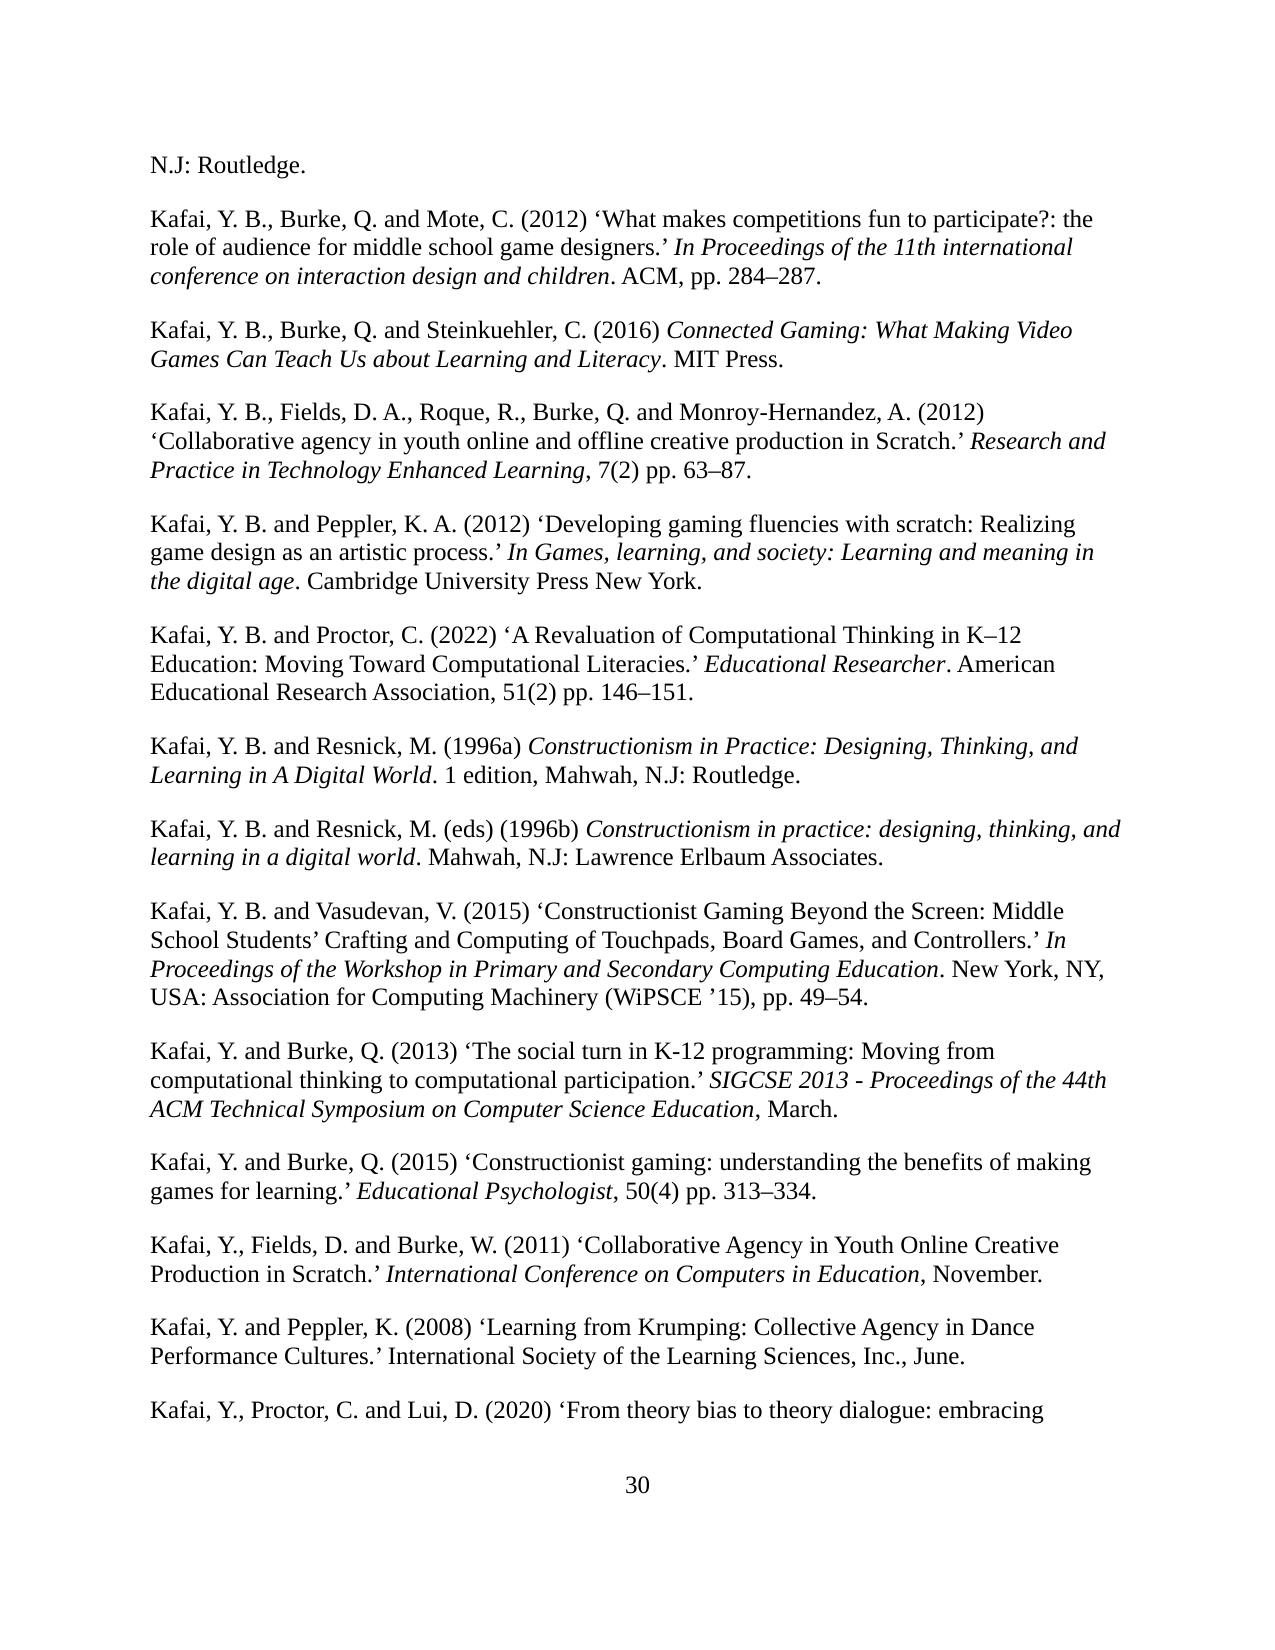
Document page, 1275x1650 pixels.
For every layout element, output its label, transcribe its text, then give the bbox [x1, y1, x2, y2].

text Kafai, Y. B. and Proctor, C. (2022) ‘A Revaluation of Computational Thinking in K–12 Education: Moving Toward Computational Literacies.’ Educational Researcher. American Educational Research Association, 51(2) pp. 146–151. [150, 620, 1125, 706]
text Kafai, Y. B. and Peppler, K. A. (2012) ‘Developing gaming fluencies with scratch: Realizing game design as an artistic process.’ In Games, learning, and society: Learning and meaning in the digital age. Cambridge University Press New York. [150, 509, 1125, 595]
text Kafai, Y. B., Burke, Q. and Mote, C. (2012) ‘What makes competitions fun to participate?: the role of audience for middle school game designers.’ In Proceedings of the 11th international conference on interaction design and children. ACM, pp. 284–287. [150, 204, 1125, 290]
text N.J: Routledge. [150, 150, 1125, 179]
text Kafai, Y. and Burke, Q. (2013) ‘The social turn in K-12 programming: Moving from computational thinking to computational participation.’ SIGCSE 2013 - Proceedings of the 44th ACM Technical Symposium on Computer Science Education, March. [150, 1036, 1125, 1122]
text Kafai, Y. B. and Resnick, M. (1996a) Constructionism in Practice: Designing, Thinking, and Learning in A Digital World. 1 edition, Mahwah, N.J: Routledge. [150, 731, 1125, 789]
text Kafai, Y. and Peppler, K. (2008) ‘Learning from Krumping: Collective Agency in Dance Performance Cultures.’ International Society of the Learning Sciences, Inc., June. [150, 1312, 1125, 1370]
text Kafai, Y. B., Fields, D. A., Roque, R., Burke, Q. and Monroy-Hernandez, A. (2012) ‘Collaborative agency in youth online and offline creative production in Scratch.’ Research and Practice in Technology Enhanced Learning, 7(2) pp. 63–87. [150, 397, 1125, 484]
text Kafai, Y., Fields, D. and Burke, W. (2011) ‘Collaborative Agency in Youth Online Creative Production in Scratch.’ International Conference on Computers in Education, November. [150, 1230, 1125, 1287]
text Kafai, Y. and Burke, Q. (2015) ‘Constructionist gaming: understanding the benefits of making games for learning.’ Educational Psychologist, 50(4) pp. 313–334. [150, 1147, 1125, 1205]
text Kafai, Y., Proctor, C. and Lui, D. (2020) ‘From theory bias to theory dialogue: embracing [150, 1395, 1125, 1424]
text Kafai, Y. B. and Resnick, M. (eds) (1996b) Constructionism in practice: designing, thinking, and learning in a digital world. Mahwah, N.J: Lawrence Erlbaum Associates. [150, 814, 1125, 871]
text Kafai, Y. B., Burke, Q. and Steinkuehler, C. (2016) Connected Gaming: What Making Video Games Can Teach Us about Learning and Literacy. MIT Press. [150, 315, 1125, 372]
text Kafai, Y. B. and Vasudevan, V. (2015) ‘Constructionist Gaming Beyond the Screen: Middle School Students’ Crafting and Computing of Touchpads, Board Games, and Controllers.’ In Proceedings of the Workshop in Primary and Secondary Computing Education. New York, NY, USA: Association for Computing Machinery (WiPSCE ’15), pp. 49–54. [150, 896, 1125, 1011]
